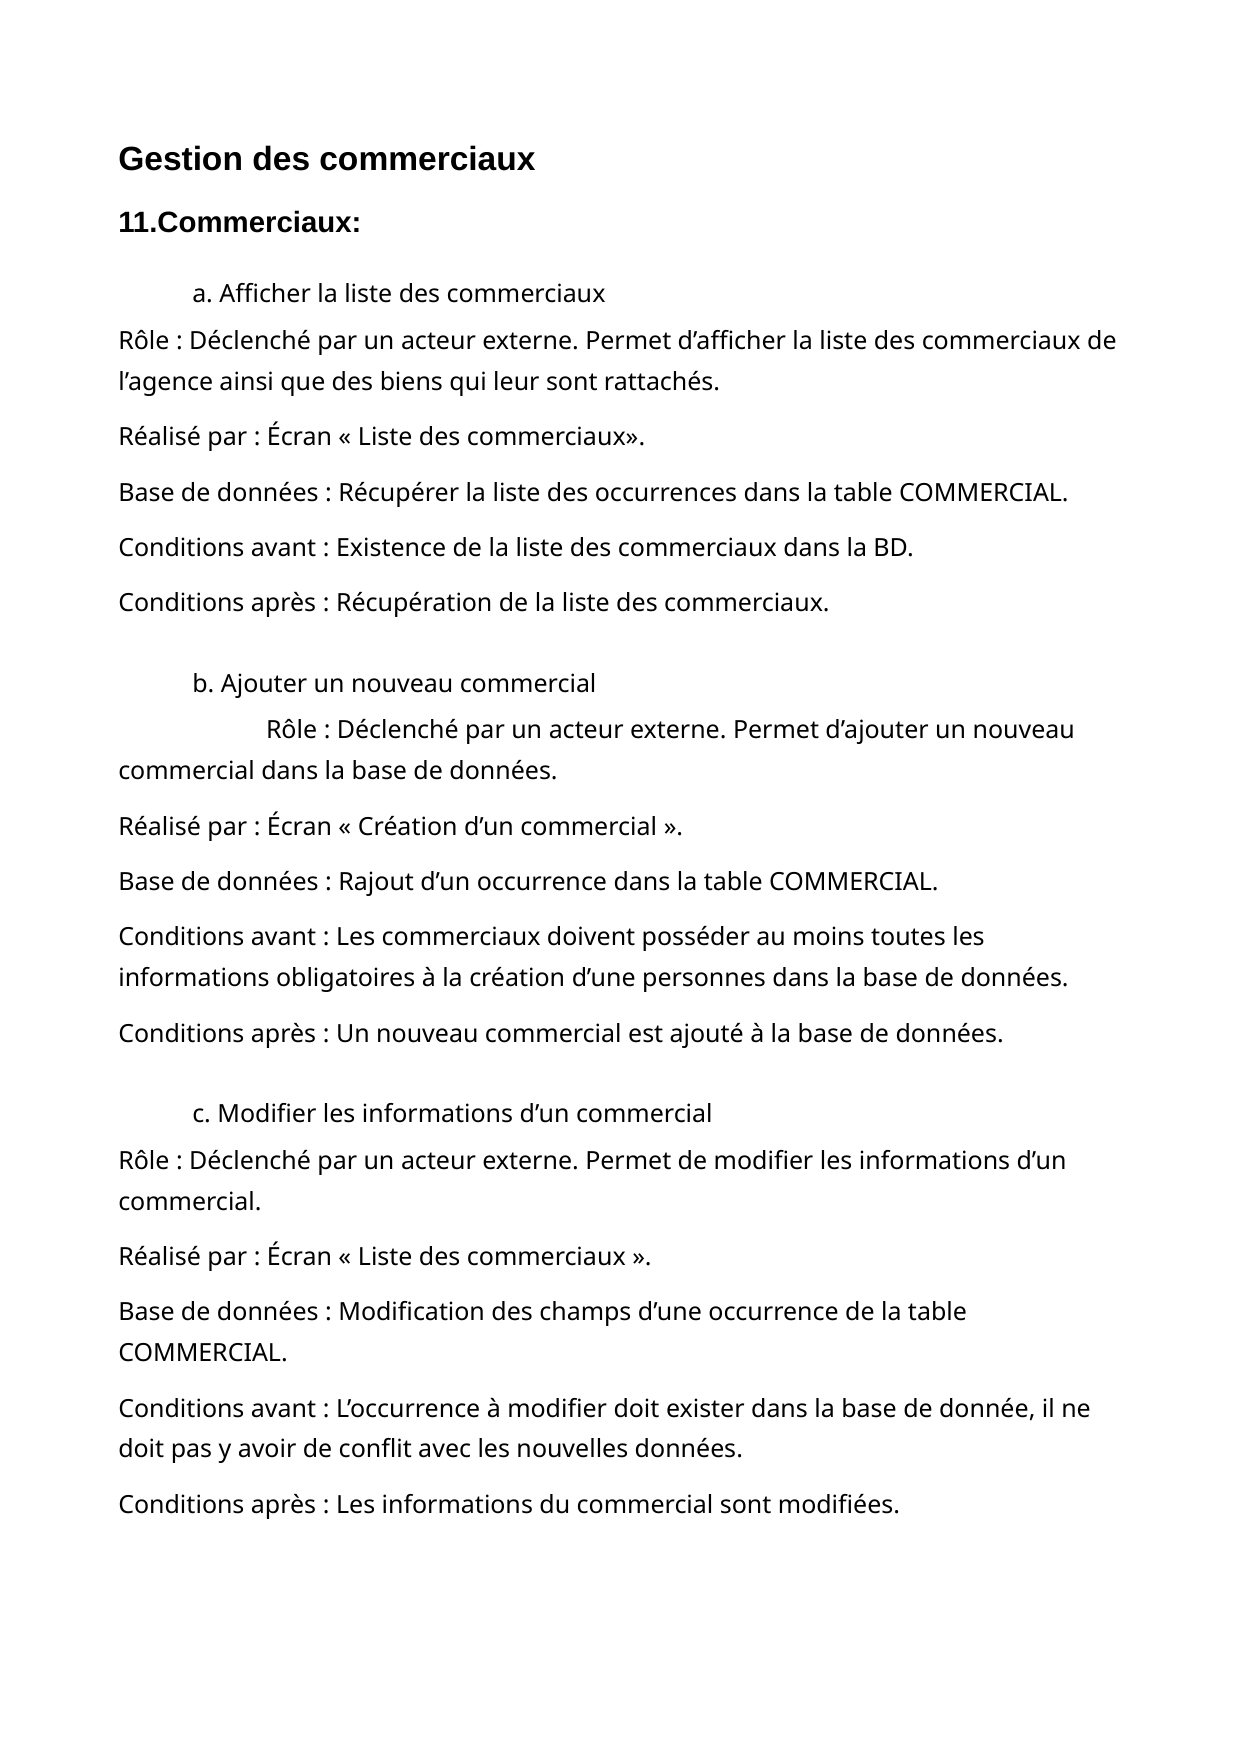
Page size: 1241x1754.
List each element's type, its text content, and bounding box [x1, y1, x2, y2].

subtitle c. Modifier les informations d’un commercial [118, 1096, 1122, 1130]
text Réalisé par : Écran « Création d’un commercial ». [118, 808, 1122, 842]
text Base de données : Modification des champs d’une occurrence de la table COMMERCIAL. [118, 1294, 1122, 1369]
text Conditions après : Les informations du commercial sont modifiées. [118, 1486, 1122, 1521]
text Conditions après : Un nouveau commercial est ajouté à la base de données. [118, 1015, 1122, 1049]
text Conditions avant : Les commerciaux doivent posséder au moins toutes les informations obligatoires à la création d’une personnes dans la base de données. [118, 919, 1122, 994]
text Rôle : Déclenché par un acteur externe. Permet d’afficher la liste des commerciaux de l’agence ainsi que des biens qui leur sont rattachés. [118, 322, 1122, 397]
subtitle b. Ajouter un nouveau commercial [118, 665, 1122, 699]
text Conditions après : Récupération de la liste des commerciaux. [118, 585, 1122, 619]
subtitle 11.Commerciaux: [118, 205, 1122, 238]
text Base de données : Récupérer la liste des occurrences dans la table COMMERCIAL. [118, 474, 1122, 508]
text Réalisé par : Écran « Liste des commerciaux». [118, 419, 1122, 453]
text Rôle : Déclenché par un acteur externe. Permet d’ajouter un nouveau commercial dans la base de données. [118, 712, 1122, 787]
text Base de données : Rajout d’un occurrence dans la table COMMERCIAL. [118, 864, 1122, 898]
subtitle Gestion des commerciaux [118, 139, 1122, 178]
text Conditions avant : Existence de la liste des commerciaux dans la BD. [118, 529, 1122, 564]
subtitle a. Afficher la liste des commerciaux [118, 276, 1122, 310]
text Conditions avant : L’occurrence à modifier doit exister dans la base de donnée, il ne doit pas y avoir de conflit avec les nouvelles données. [118, 1390, 1122, 1465]
text Rôle : Déclenché par un acteur externe. Permet de modifier les informations d’un commercial. [118, 1142, 1122, 1217]
text Réalisé par : Écran « Liste des commerciaux ». [118, 1238, 1122, 1273]
